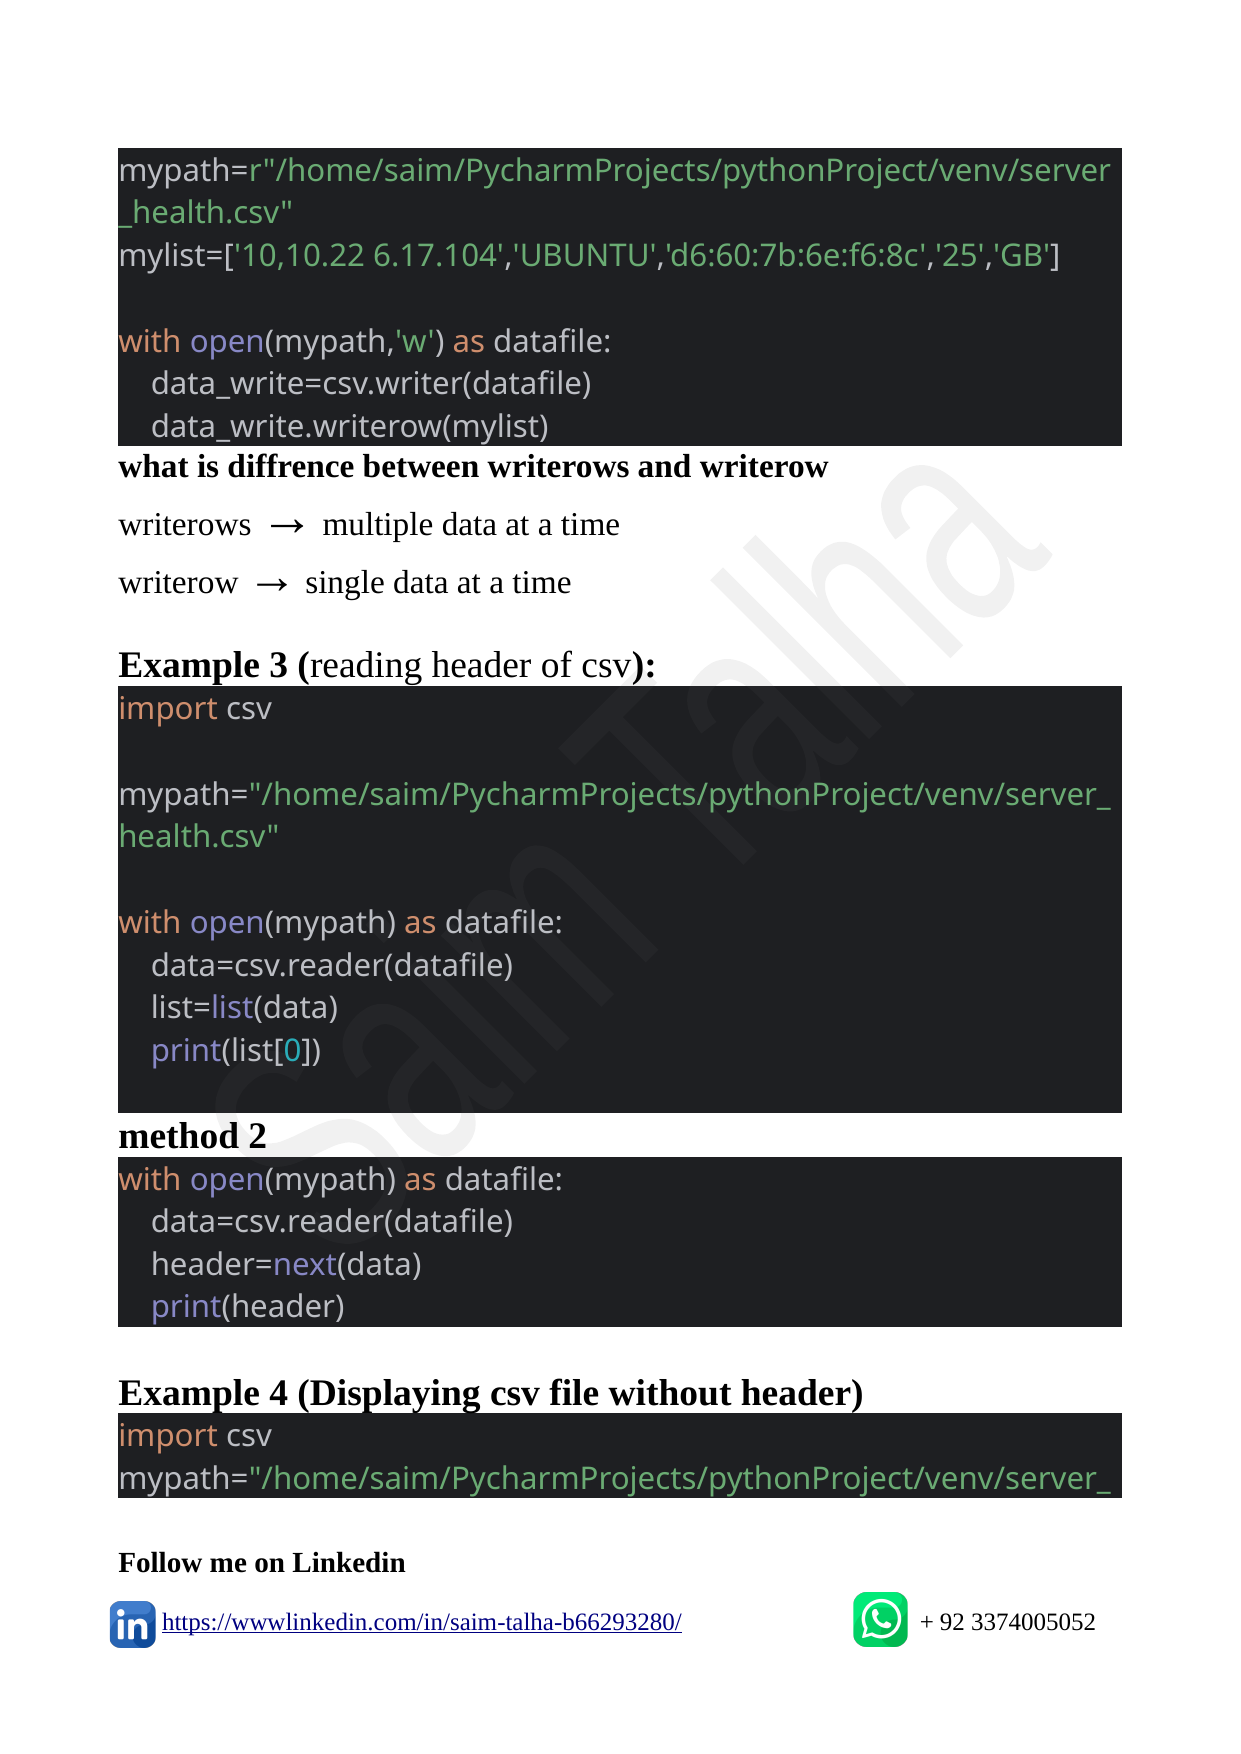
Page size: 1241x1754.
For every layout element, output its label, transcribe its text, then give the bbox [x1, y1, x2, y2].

text [1009, 547, 1122, 604]
text [951, 523, 992, 547]
text Example 4 (Displaying csv file without header) [118, 1370, 1122, 1413]
text [865, 643, 1122, 686]
text mypath=r"/home/saim/PycharmProjects/pythonProject/venv/server_health.csv" mylist=['10,10.22 6.17.104','UBUNTU','d6:60:7b:6e:f6:8c','25','GB'] with open(mypath,'w') as datafile: data_write=csv.writer(datafile) data_write.writerow(mylist) [118, 148, 1122, 446]
text [826, 565, 895, 604]
text [947, 547, 1000, 595]
text with open(mypath) as datafile: data=csv.reader(datafile) header=next(data) print(header) [118, 1157, 1122, 1327]
text 2 [237, 1113, 442, 1157]
text what is diffrence between writerows and writerow [118, 446, 1122, 485]
text [414, 1113, 461, 1134]
text method [118, 1113, 245, 1157]
text import csv mypath="/home/saim/PycharmProjects/pythonProject/venv/server_ [118, 1413, 1122, 1498]
text [449, 1113, 1122, 1157]
text writerow → single data at a time [118, 547, 797, 604]
text import csv mypath="/home/saim/PycharmProjects/pythonProject/venv/server_health.csv" with open(mypath) as datafile: data=csv.reader(datafile) list=list(data) print(list[0]) [118, 686, 1122, 1113]
text [962, 485, 1122, 547]
text [769, 547, 824, 595]
text writerows → multiple data at a time [118, 485, 957, 547]
text [800, 643, 879, 686]
text [862, 547, 952, 604]
picture [109, 1601, 156, 1648]
text Example 3 (reading header of csv): [118, 643, 815, 686]
picture [853, 1592, 908, 1647]
